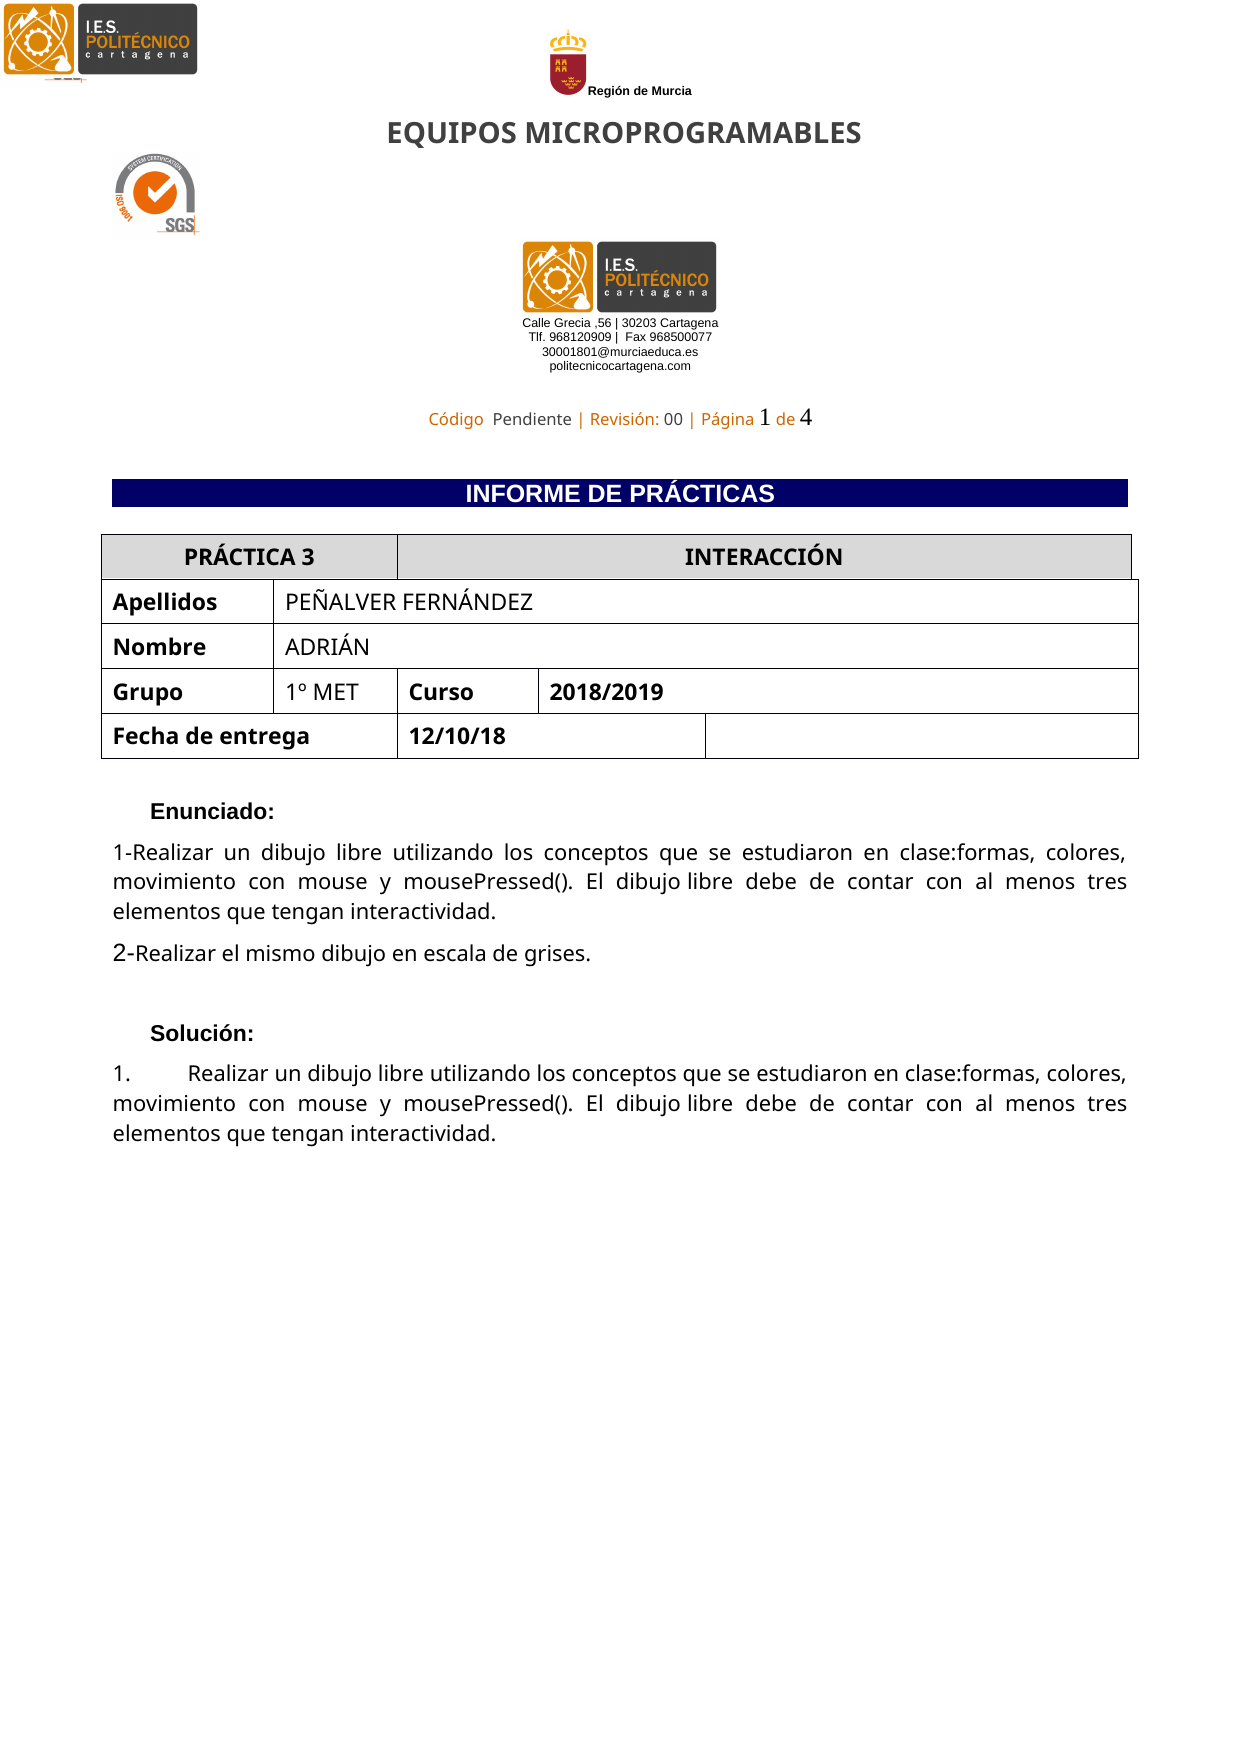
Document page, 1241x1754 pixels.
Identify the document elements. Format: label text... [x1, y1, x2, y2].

table_cell 10/12/18 [398, 714, 705, 758]
picture [0, 0, 202, 86]
table_cell [706, 714, 1138, 758]
table_header [1132, 534, 1139, 578]
table_cell PEÑALVER FERNÁNDEZ [274, 580, 1138, 623]
picture [519, 237, 721, 316]
table_cell Grupo [102, 669, 273, 713]
table_cell 1º MET [274, 669, 397, 713]
text 2-Realizar el mismo dibujo en escala de grises. [112, 938, 1128, 968]
table_cell ADRIÁN [274, 624, 1138, 668]
table_cell Apellidos [102, 580, 273, 623]
table_cell Fecha de entrega [102, 714, 397, 758]
table_header INTERACCIÓN [398, 535, 1131, 578]
table_cell Curso [398, 669, 538, 713]
text INFORME DE PRÁCTICAS [112, 479, 1128, 507]
list Realizar un dibujo libre utilizando los conceptos que se estudiaron en clase:formas, colores, movimiento con mouse y mousePressed(). El dibujo libre debe de contar con al menos tres elementos que tengan interactividad. [112, 1058, 1128, 1148]
text Enunciado: [150, 798, 1128, 824]
text Solución: [150, 1019, 1128, 1046]
table_header PRÁCTICA 3 [102, 535, 397, 578]
table_cell Nombre [102, 624, 273, 668]
picture [112, 151, 202, 238]
text 1-Realizar un dibujo libre utilizando los conceptos que se estudiaron en clase:formas, colores, movimiento con mouse y mousePressed(). El dibujo libre debe de contar con al menos tres elementos que tengan interactividad. [112, 836, 1128, 926]
table_cell 2018/2019 [539, 669, 1138, 713]
